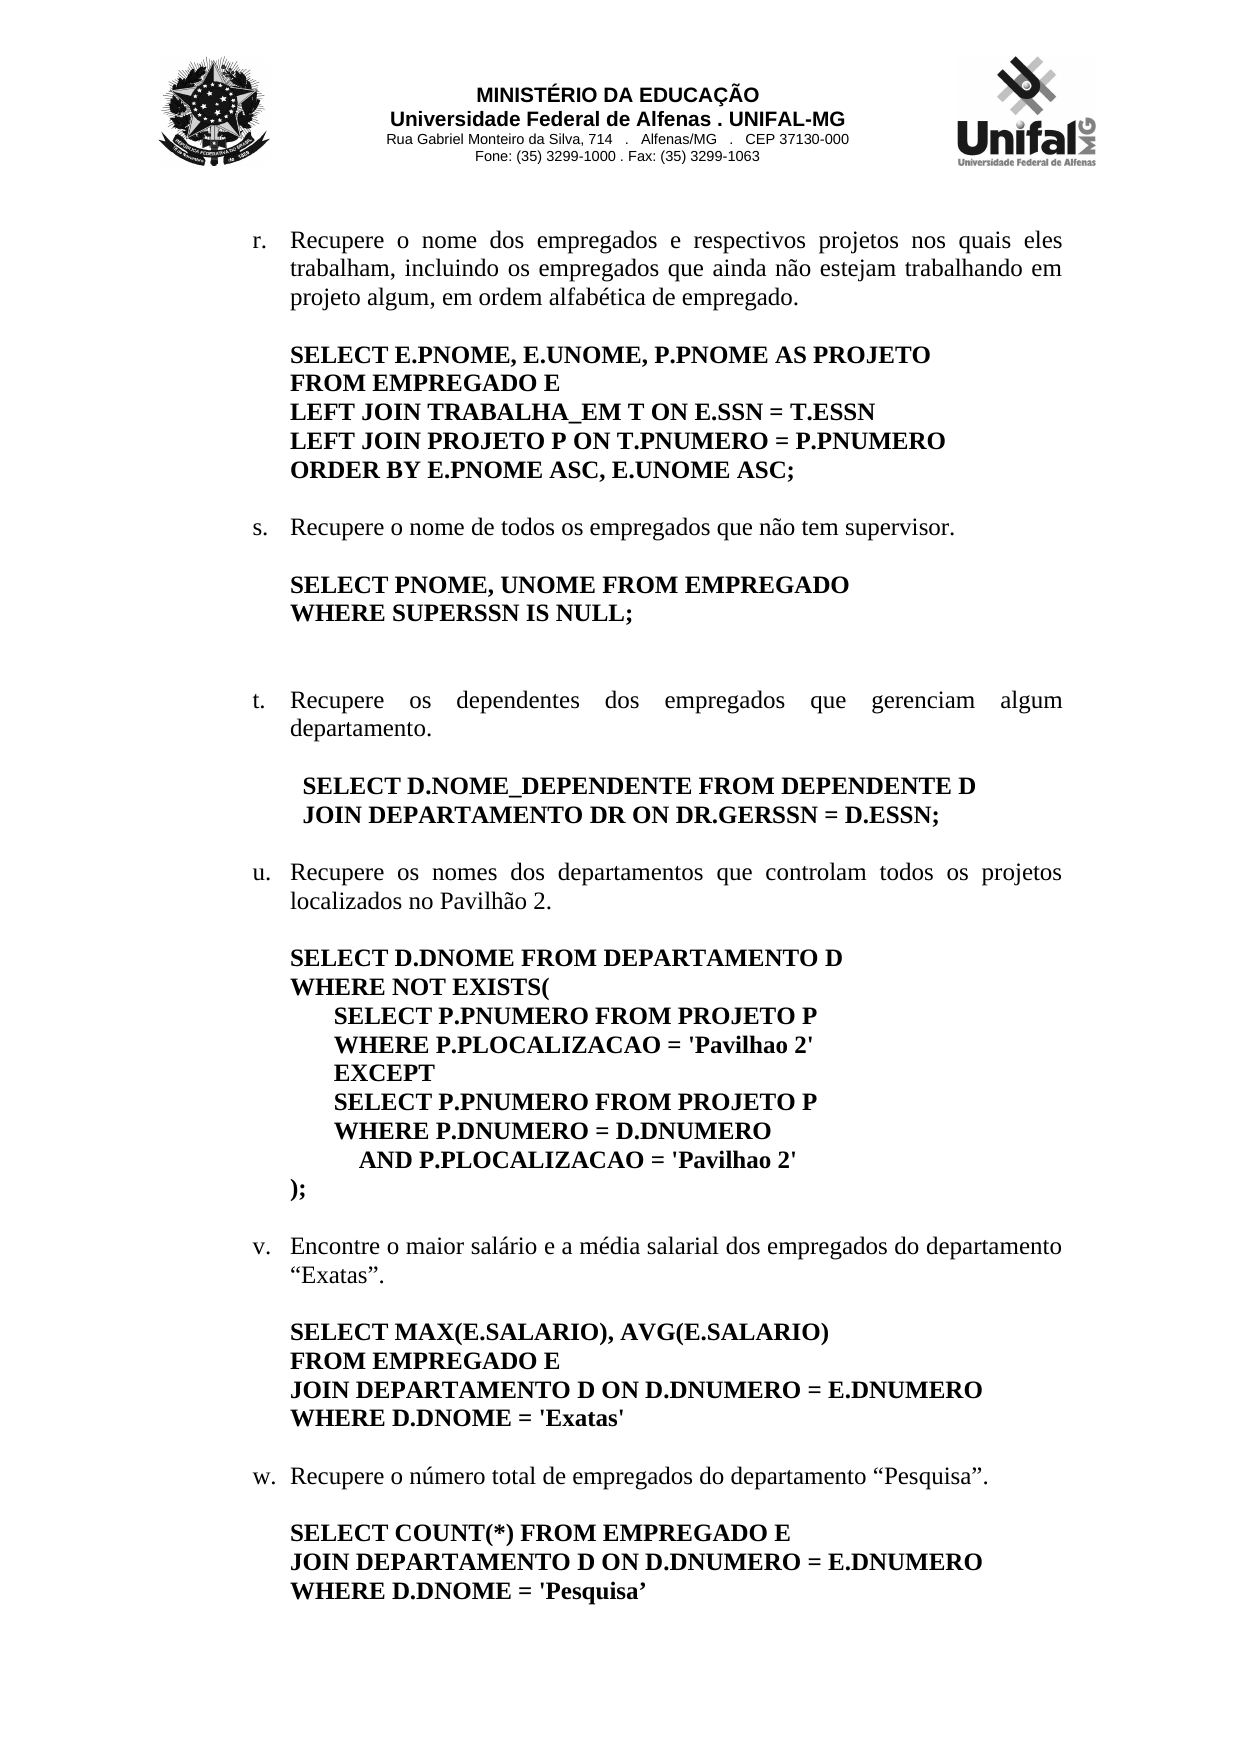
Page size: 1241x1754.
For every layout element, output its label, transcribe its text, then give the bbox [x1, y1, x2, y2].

list JOIN DEPARTAMENTO DR ON DR.GERSSN = D.ESSN; [252, 800, 1063, 828]
list SELECT D.DNOME FROM DEPARTAMENTO D [252, 943, 1063, 972]
list WHERE SUPERSSN IS NULL; [252, 598, 1063, 627]
list WHERE D.DNOME = 'Exatas' [252, 1403, 1063, 1432]
list LEFT JOIN PROJETO P ON T.PNUMERO = P.PNUMERO [252, 426, 1063, 455]
list SELECT P.PNUMERO FROM PROJETO P [252, 1001, 1063, 1030]
list SELECT P.PNUMERO FROM PROJETO P [252, 1087, 1063, 1116]
list ); [252, 1173, 1063, 1202]
list WHERE P.PLOCALIZACAO = 'Pavilhao 2' [252, 1030, 1063, 1058]
list SELECT MAX(E.SALARIO), AVG(E.SALARIO) [252, 1317, 1063, 1346]
list SELECT COUNT(*) FROM EMPREGADO E [252, 1518, 1063, 1547]
list JOIN DEPARTAMENTO D ON D.DNUMERO = E.DNUMERO [252, 1375, 1063, 1403]
list EXCEPT [252, 1058, 1063, 1087]
list ORDER BY E.PNOME ASC, E.UNOME ASC; [252, 455, 1063, 483]
list FROM EMPREGADO E [252, 1346, 1063, 1375]
list Recupere o número total de empregados do departamento “Pesquisa”. [252, 1461, 1063, 1490]
list AND P.PLOCALIZACAO = 'Pavilhao 2' [252, 1145, 1063, 1173]
list Recupere os nomes dos departamentos que controlam todos os projetos localizados no Pavilhão 2. [252, 857, 1063, 915]
list FROM EMPREGADO E [252, 368, 1063, 397]
list LEFT JOIN TRABALHA_EM T ON E.SSN = T.ESSN [252, 397, 1063, 426]
list WHERE NOT EXISTS( [252, 972, 1063, 1001]
list WHERE P.DNUMERO = D.DNUMERO [252, 1116, 1063, 1145]
list JOIN DEPARTAMENTO D ON D.DNUMERO = E.DNUMERO [252, 1547, 1063, 1576]
list SELECT PNOME, UNOME FROM EMPREGADO [252, 570, 1063, 598]
list Encontre o maior salário e a média salarial dos empregados do departamento “Exatas”. [252, 1231, 1063, 1288]
list SELECT D.NOME_DEPENDENTE FROM DEPENDENTE D [252, 771, 1063, 800]
picture [158, 56, 270, 166]
picture [957, 56, 1096, 166]
list Recupere o nome dos empregados e respectivos projetos nos quais eles trabalham, incluindo os empregados que ainda não estejam trabalhando em projeto algum, em ordem alfabética de empregado. [252, 225, 1063, 311]
list WHERE D.DNOME = 'Pesquisa’ [252, 1576, 1063, 1605]
list Recupere os dependentes dos empregados que gerenciam algum departamento. [252, 685, 1063, 742]
list Recupere o nome de todos os empregados que não tem supervisor. [252, 512, 1063, 541]
list SELECT E.PNOME, E.UNOME, P.PNOME AS PROJETO [252, 340, 1063, 368]
